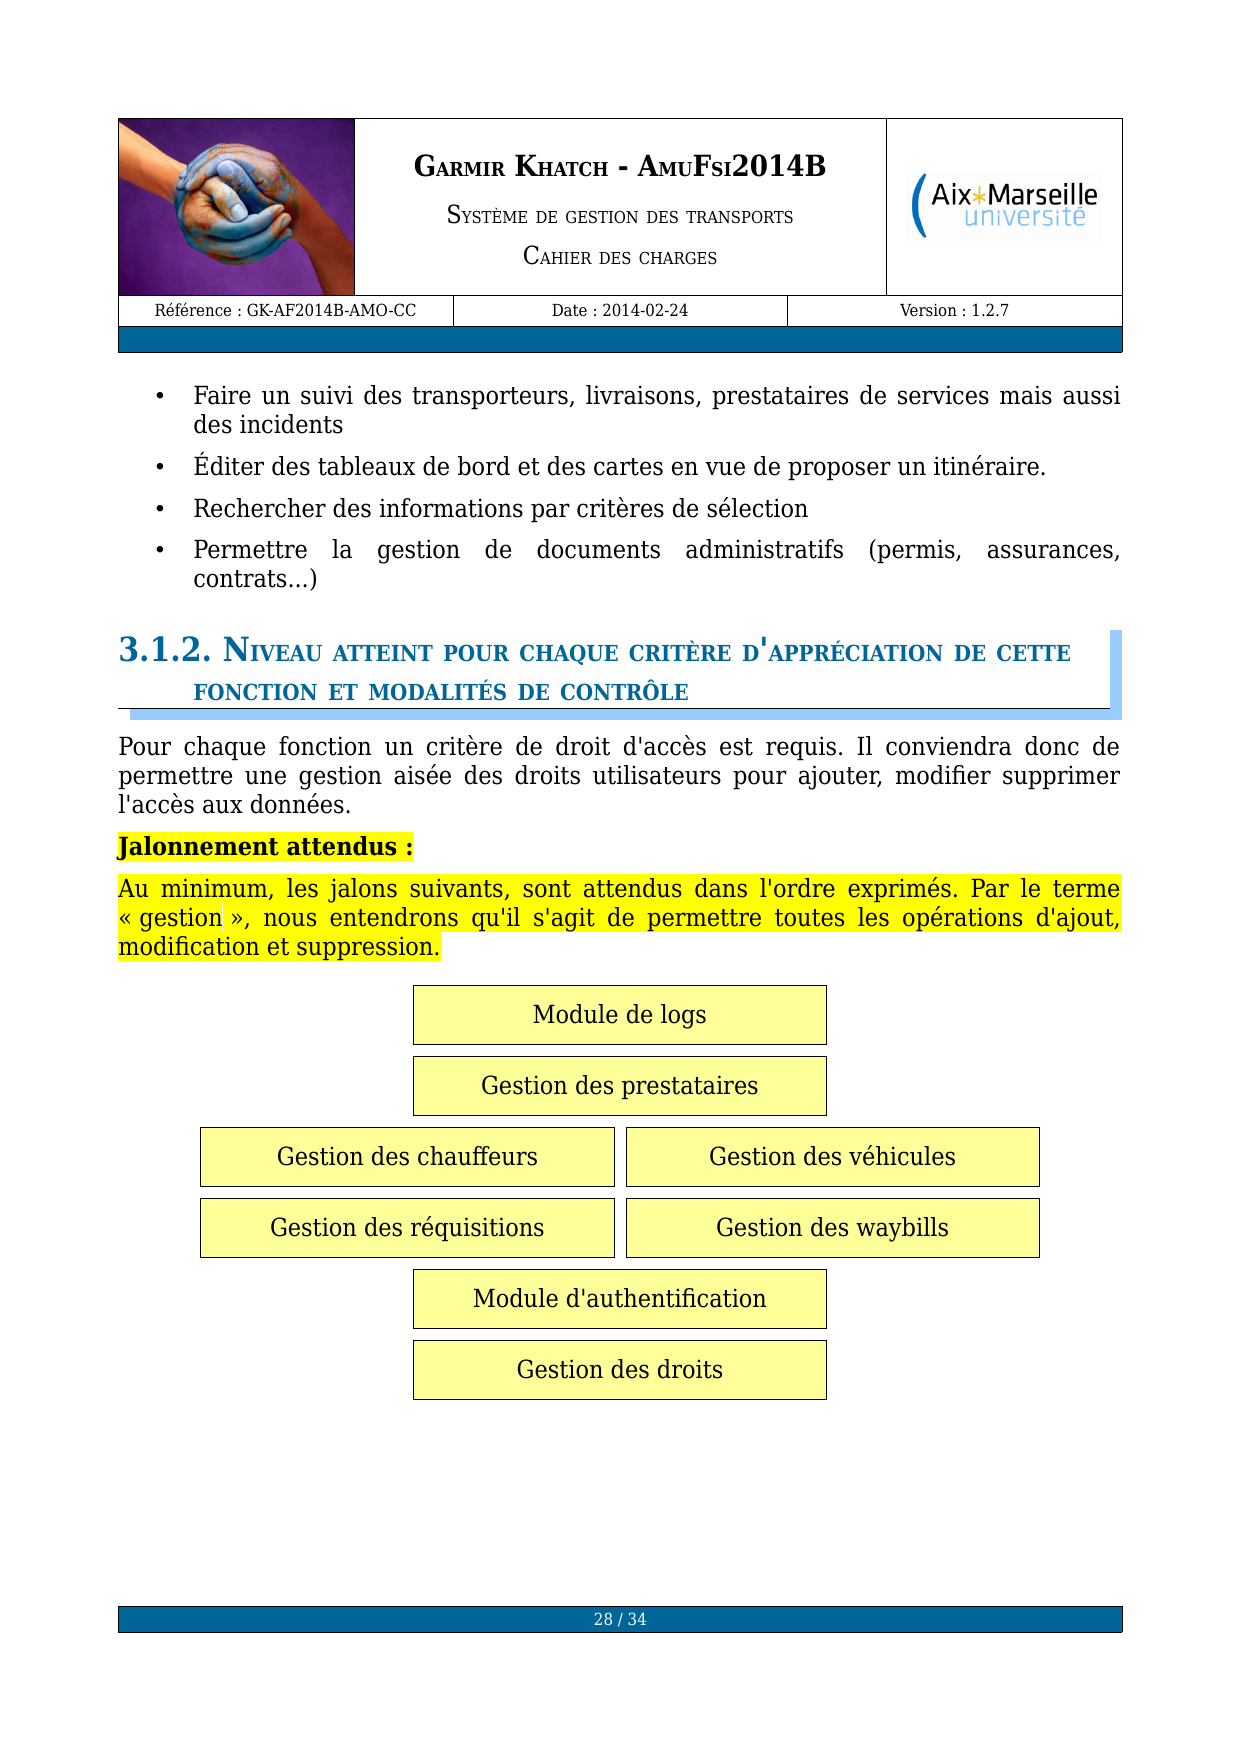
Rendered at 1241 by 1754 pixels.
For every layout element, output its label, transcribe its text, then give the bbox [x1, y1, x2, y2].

text Pour chaque fonction un critère de droit d'accès est requis. Il conviendra donc de permettre une gestion aisée des droits utilisateurs pour ajouter, modifier supprimer l'accès aux données. [118, 732, 1122, 819]
list Faire un suivi des transporteurs, livraisons, prestataires de services mais aussi des incidents [156, 381, 1122, 439]
list Éditer des tableaux de bord et des cartes en vue de proposer un itinéraire. [156, 452, 1122, 481]
picture [887, 126, 1122, 288]
text Jalonnement attendus : [118, 832, 1122, 861]
text Au minimum, les jalons suivants, sont attendus dans l'ordre exprimés. Par le terme « gestion », nous entendrons qu'il s'agit de permettre toutes les opérations d'ajout, modification et suppression. [118, 874, 1122, 961]
subtitle Niveau atteint pour chaque critère d'appréciation de cette fonction et modalités de contrôle [118, 630, 1110, 708]
list Rechercher des informations par critères de sélection [156, 494, 1122, 523]
picture [119, 119, 354, 295]
list Permettre la gestion de documents administratifs (permis, assurances, contrats...) [156, 535, 1122, 594]
